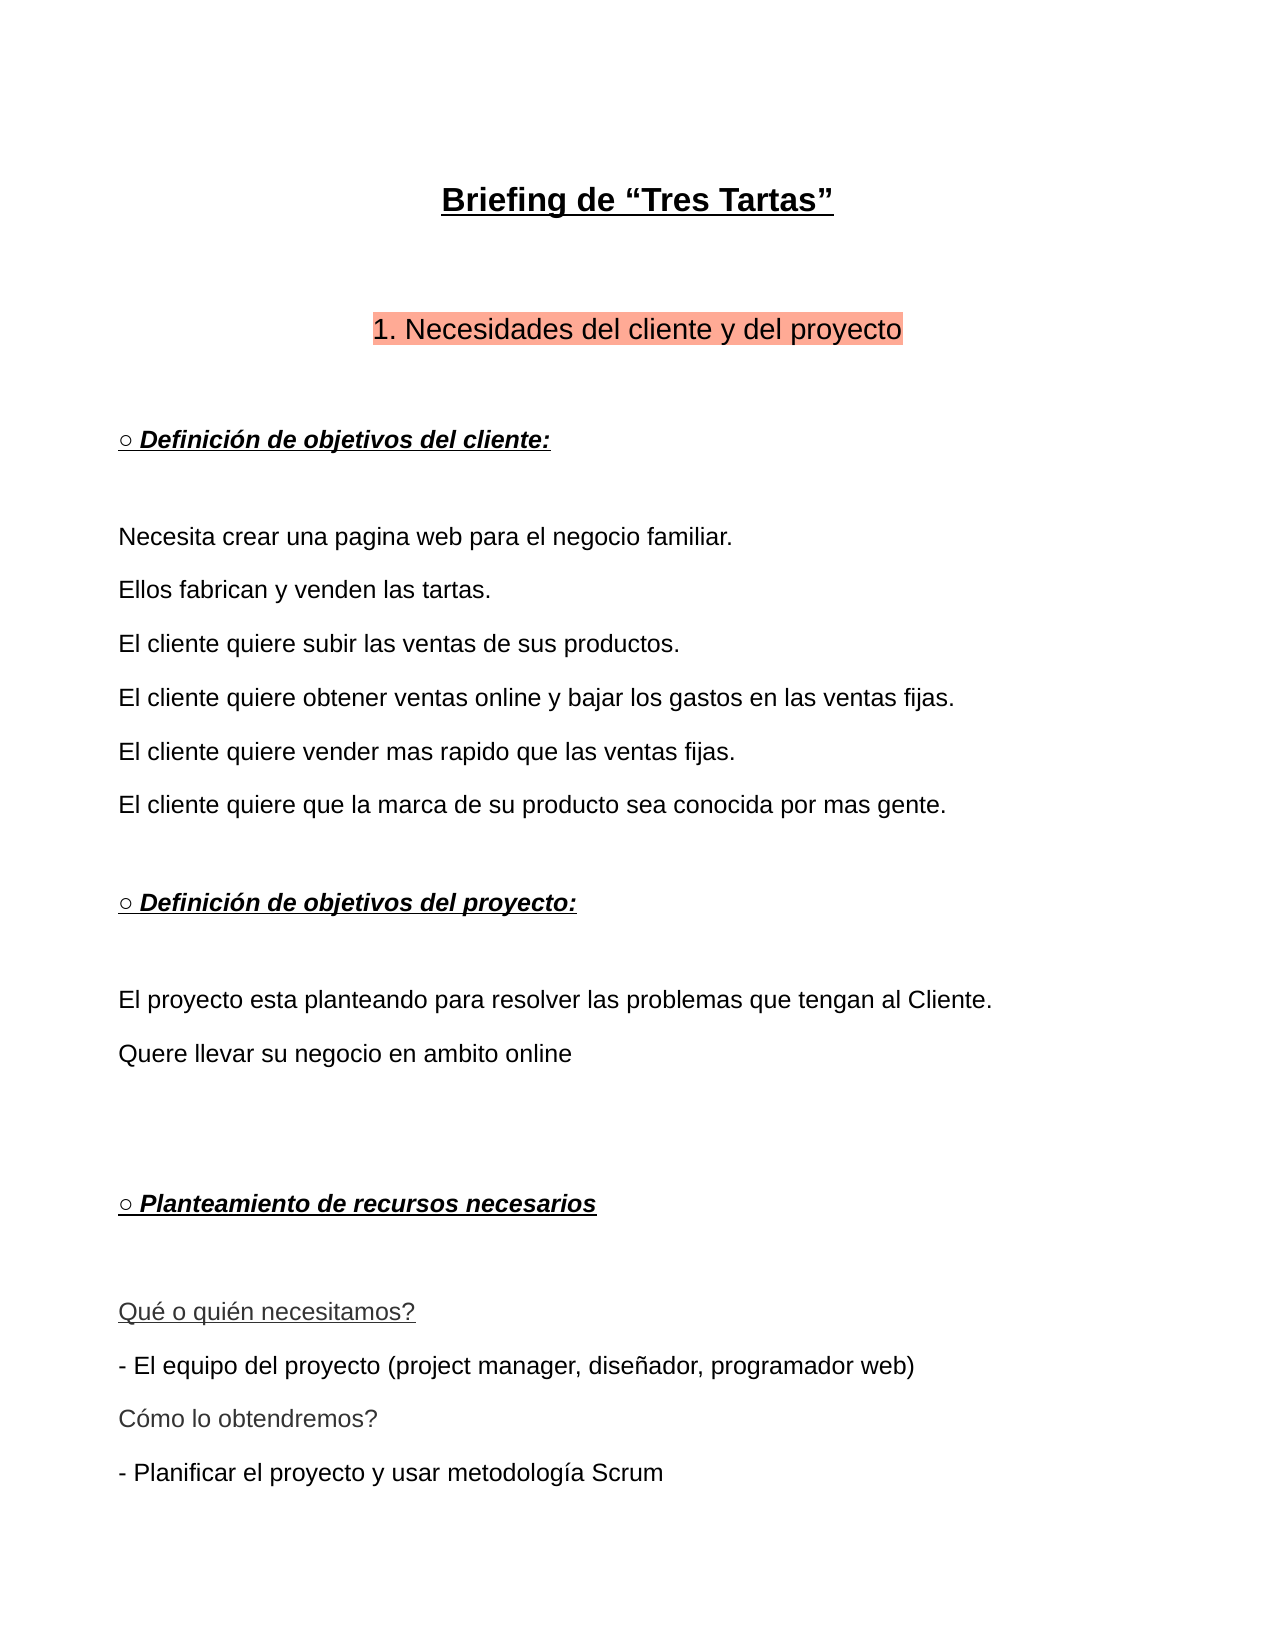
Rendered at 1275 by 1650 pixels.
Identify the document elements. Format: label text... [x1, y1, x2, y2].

text Qué o quién necesitamos? [118, 1297, 1157, 1326]
text 1. Necesidades del cliente y del proyecto [118, 312, 1157, 345]
text El cliente quiere subir las ventas de sus productos. [118, 629, 1157, 658]
text ○ Planteamiento de recursos necesarios [118, 1189, 1157, 1218]
text - Planificar el proyecto y usar metodología Scrum [118, 1458, 1157, 1487]
text El cliente quiere obtener ventas online y bajar los gastos en las ventas fijas. [118, 683, 1157, 712]
text - El equipo del proyecto (project manager, diseñador, programador web) [118, 1351, 1157, 1379]
text ○ Definición de objetivos del cliente: [118, 424, 1157, 453]
text El proyecto esta planteando para resolver las problemas que tengan al Cliente. [118, 985, 1157, 1013]
text Ellos fabrican y venden las tartas. [118, 576, 1157, 604]
text Quere llevar su negocio en ambito online [118, 1038, 1157, 1067]
text El cliente quiere que la marca de su producto sea conocida por mas gente. [118, 791, 1157, 819]
text Briefing de “Tres Tartas” [118, 180, 1157, 219]
text ○ Definición de objetivos del proyecto: [118, 888, 1157, 916]
text Necesita crear una pagina web para el negocio familiar. [118, 522, 1157, 551]
text Cómo lo obtendremos? [118, 1404, 1157, 1433]
text El cliente quiere vender mas rapido que las ventas fijas. [118, 737, 1157, 766]
